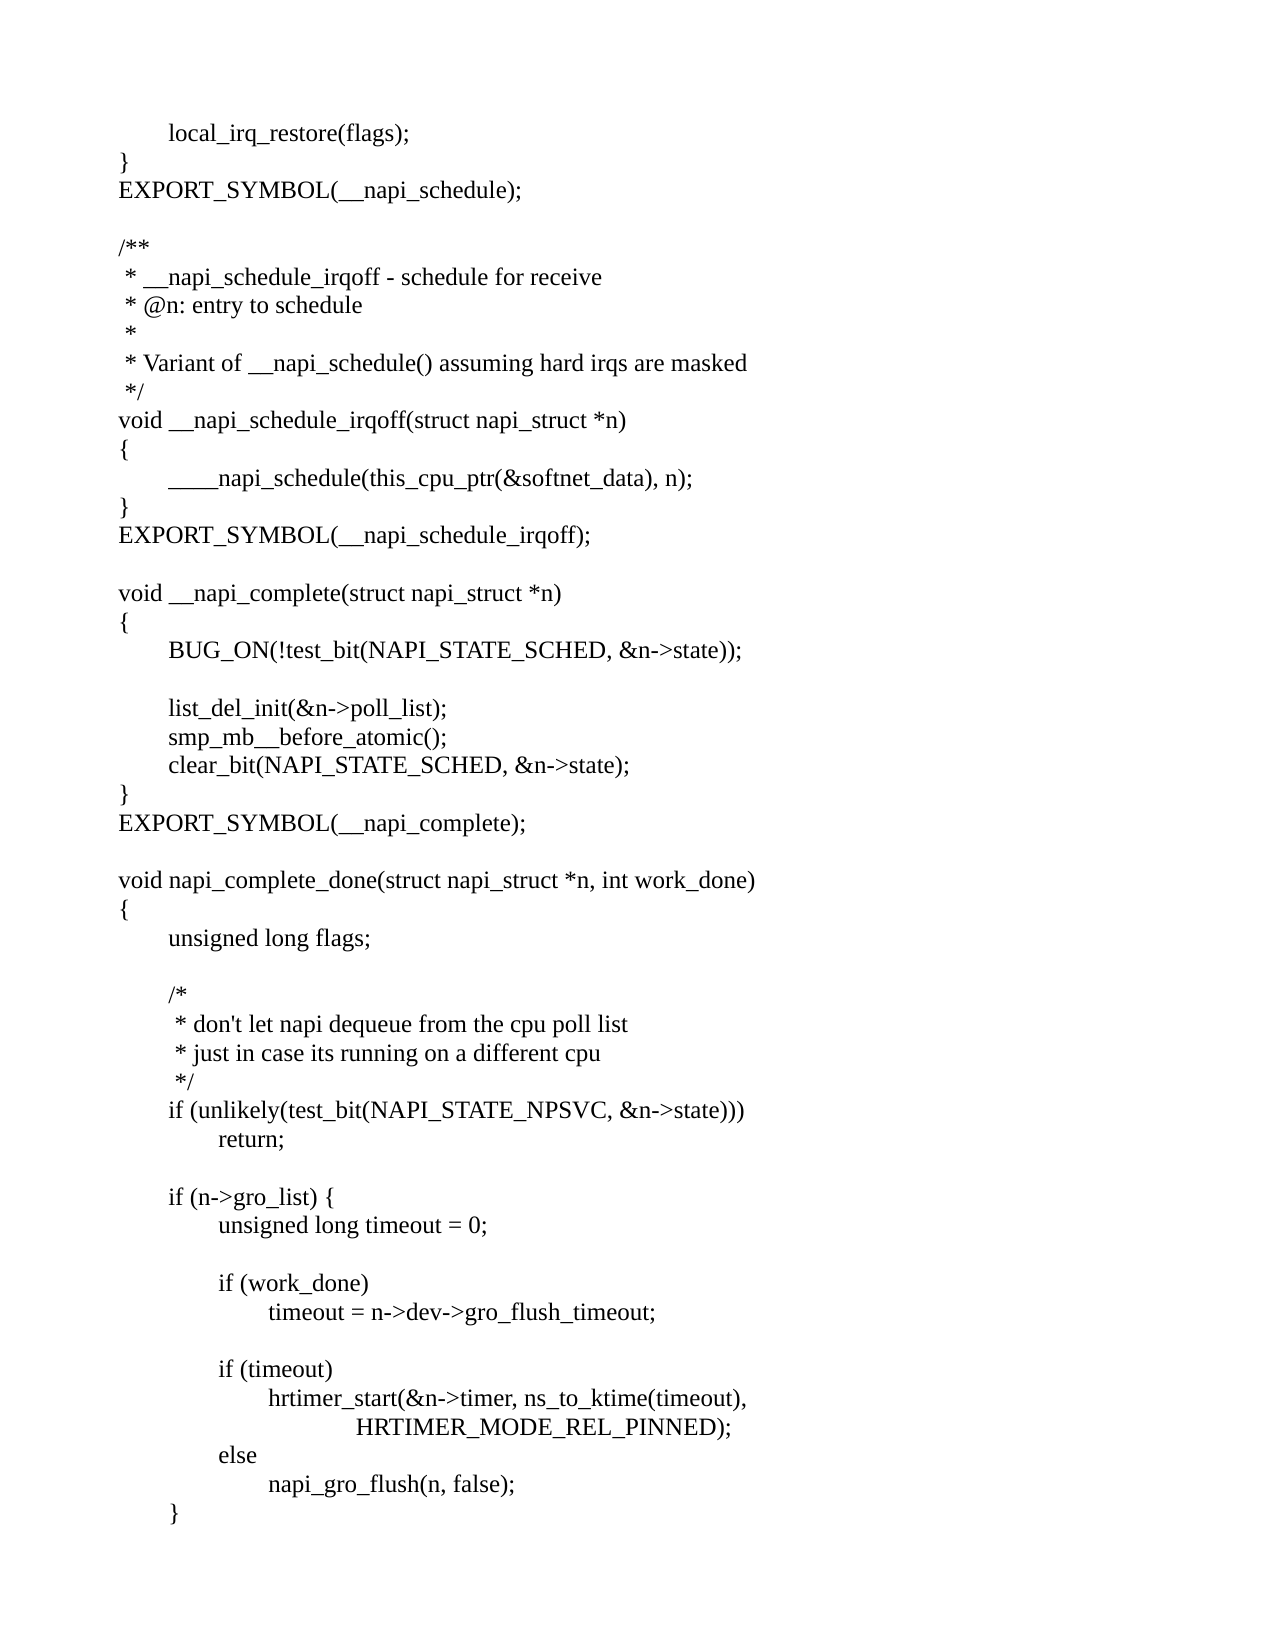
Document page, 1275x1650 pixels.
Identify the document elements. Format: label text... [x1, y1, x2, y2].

text void __napi_complete(struct napi_struct *n) [118, 578, 1157, 607]
text { [118, 434, 1157, 463]
text HRTIMER_MODE_REL_PINNED); [118, 1412, 1157, 1441]
text timeout = n->dev->gro_flush_timeout; [118, 1297, 1157, 1326]
text unsigned long flags; [118, 923, 1157, 952]
text { [118, 607, 1157, 636]
text list_del_init(&n->poll_list); [118, 693, 1157, 722]
text BUG_ON(!test_bit(NAPI_STATE_SCHED, &n->state)); [118, 636, 1157, 664]
text * __napi_schedule_irqoff - schedule for receive [118, 262, 1157, 291]
text * just in case its running on a different cpu [118, 1038, 1157, 1067]
text /* [118, 981, 1157, 1009]
text clear_bit(NAPI_STATE_SCHED, &n->state); [118, 751, 1157, 779]
text } [118, 779, 1157, 808]
text /** [118, 233, 1157, 262]
text * @n: entry to schedule [118, 291, 1157, 319]
text * Variant of __napi_schedule() assuming hard irqs are masked [118, 348, 1157, 377]
text void __napi_schedule_irqoff(struct napi_struct *n) [118, 406, 1157, 434]
text * don't let napi dequeue from the cpu poll list [118, 1009, 1157, 1038]
text ____napi_schedule(this_cpu_ptr(&softnet_data), n); [118, 463, 1157, 492]
text } [118, 492, 1157, 521]
text local_irq_restore(flags); [118, 118, 1157, 147]
text EXPORT_SYMBOL(__napi_schedule_irqoff); [118, 521, 1157, 549]
text EXPORT_SYMBOL(__napi_schedule); [118, 176, 1157, 204]
text hrtimer_start(&n->timer, ns_to_ktime(timeout), [118, 1383, 1157, 1412]
text if (n->gro_list) { [118, 1182, 1157, 1211]
text * [118, 319, 1157, 348]
text EXPORT_SYMBOL(__napi_complete); [118, 808, 1157, 837]
text */ [118, 377, 1157, 406]
text unsigned long timeout = 0; [118, 1211, 1157, 1239]
text if (unlikely(test_bit(NAPI_STATE_NPSVC, &n->state))) [118, 1096, 1157, 1124]
text } [118, 147, 1157, 176]
text else [118, 1441, 1157, 1469]
text */ [118, 1067, 1157, 1096]
text void napi_complete_done(struct napi_struct *n, int work_done) [118, 866, 1157, 894]
text return; [118, 1124, 1157, 1153]
text { [118, 894, 1157, 923]
text napi_gro_flush(n, false); [118, 1469, 1157, 1498]
text smp_mb__before_atomic(); [118, 722, 1157, 751]
text if (work_done) [118, 1268, 1157, 1297]
text } [118, 1498, 1157, 1527]
text if (timeout) [118, 1354, 1157, 1383]
